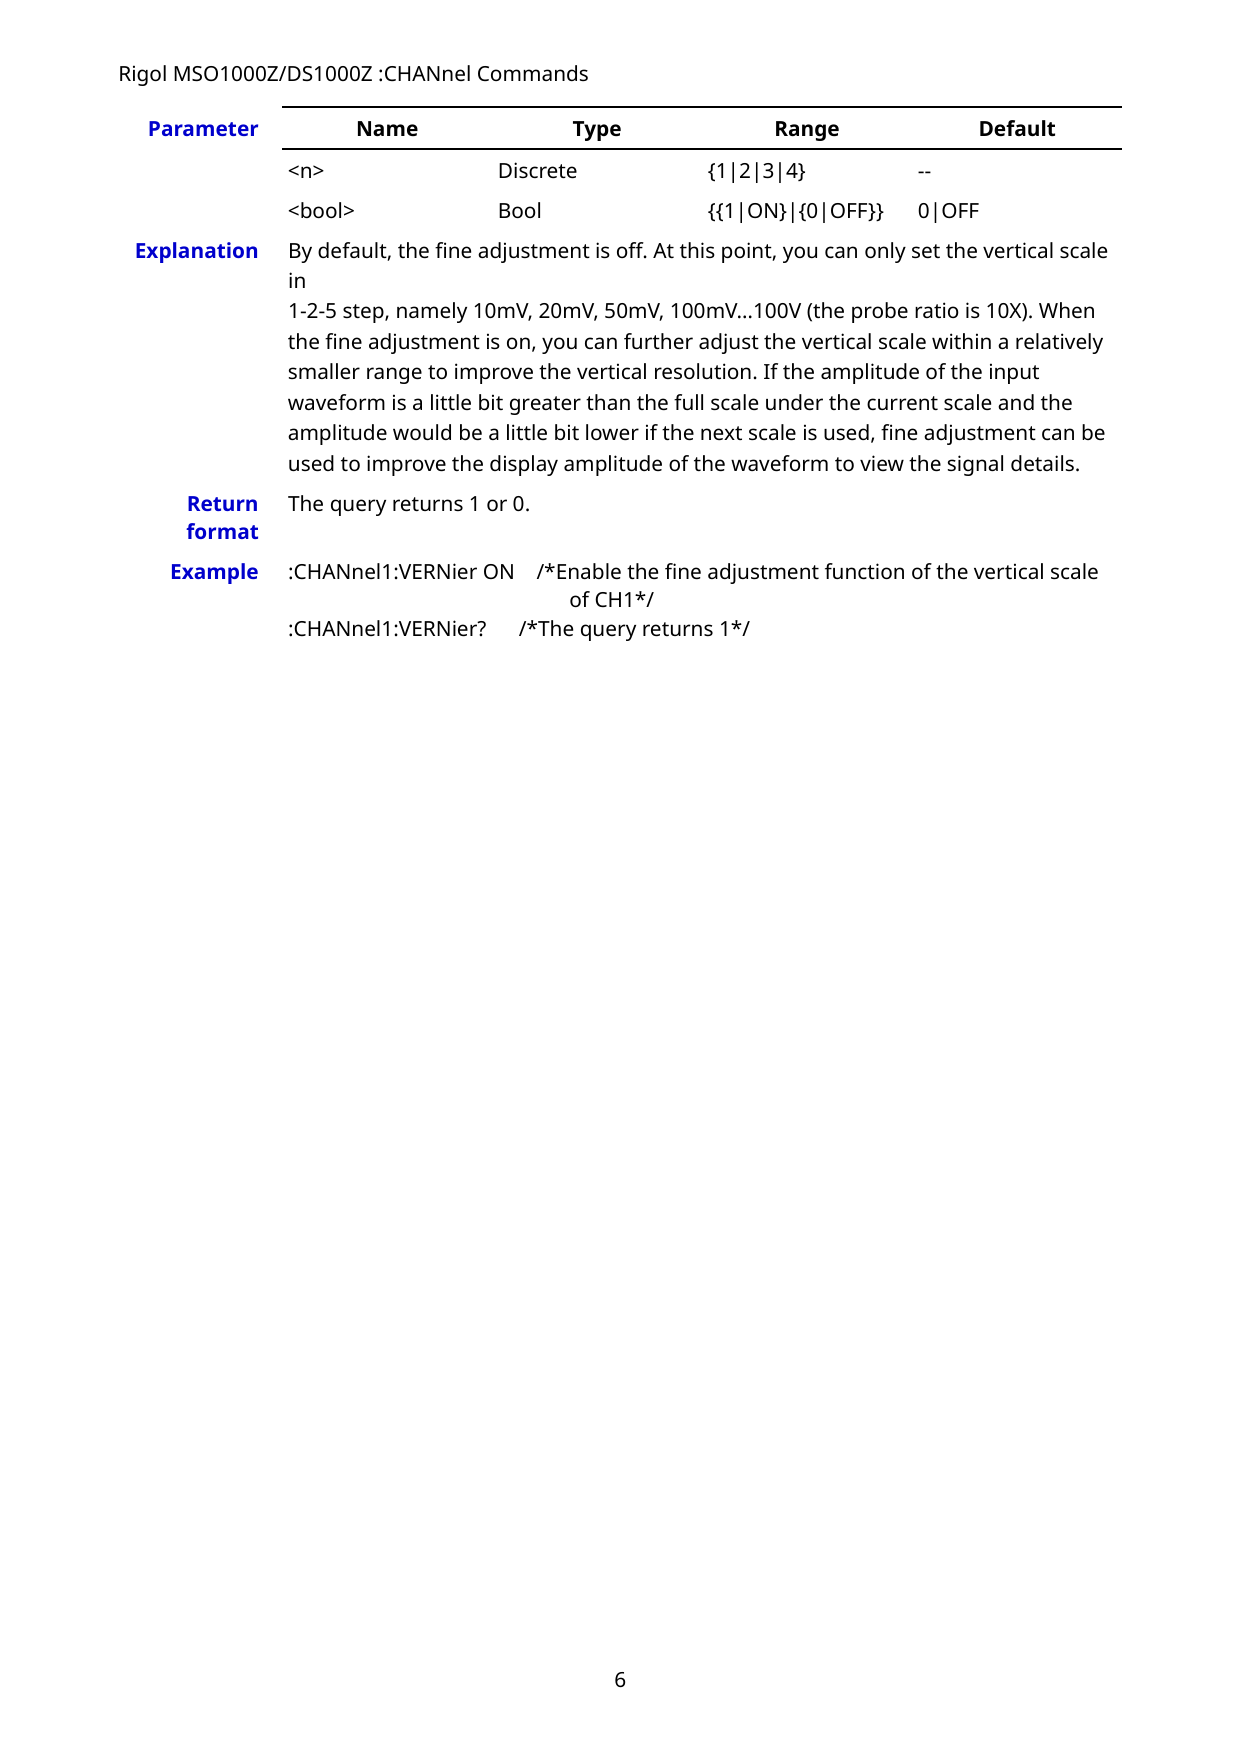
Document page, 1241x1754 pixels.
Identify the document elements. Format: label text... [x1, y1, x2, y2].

table_cell {1|2|3|4} [702, 150, 912, 190]
table_cell Example [118, 551, 282, 648]
table_cell Type [492, 108, 702, 148]
table_cell Discrete [492, 150, 702, 190]
table_cell Range [702, 108, 912, 148]
table_cell By default, the fine adjustment is off. At this point, you can only set the vertical scale in 1-2-5 step, namely 10mV, 20mV, 50mV, 100mV…100V (the probe ratio is 10X). When the fine adjustment is on, you can further adjust the vertical scale within a relatively smaller range to improve the vertical resolution. If the amplitude of the input waveform is a little bit greater than the full scale under the current scale and the amplitude would be a little bit lower if the next scale is used, fine adjustment can be used to improve the display amplitude of the waveform to view the signal details. [282, 230, 1122, 483]
table_cell Default [912, 108, 1122, 148]
table_cell Explanation [118, 230, 282, 483]
table_cell [118, 190, 282, 230]
table_cell Bool [492, 190, 702, 230]
table_cell The query returns 1 or 0. [282, 483, 1122, 551]
table_cell 0|OFF [912, 190, 1122, 230]
table_cell Parameter [118, 106, 282, 148]
table_cell <bool> [282, 190, 492, 230]
table_cell {{1|ON}|{0|OFF}} [702, 190, 912, 230]
table_cell :CHANnel1:VERNier ON /*Enable the fine adjustment function of the vertical scale of CH1*/ :CHANnel1:VERNier? /*The query returns 1*/ [282, 551, 1122, 648]
table_cell Name [282, 108, 492, 148]
table_cell <n> [282, 150, 492, 190]
table_cell -- [912, 150, 1122, 190]
table_cell [118, 148, 282, 190]
table_cell Return format [118, 483, 282, 551]
